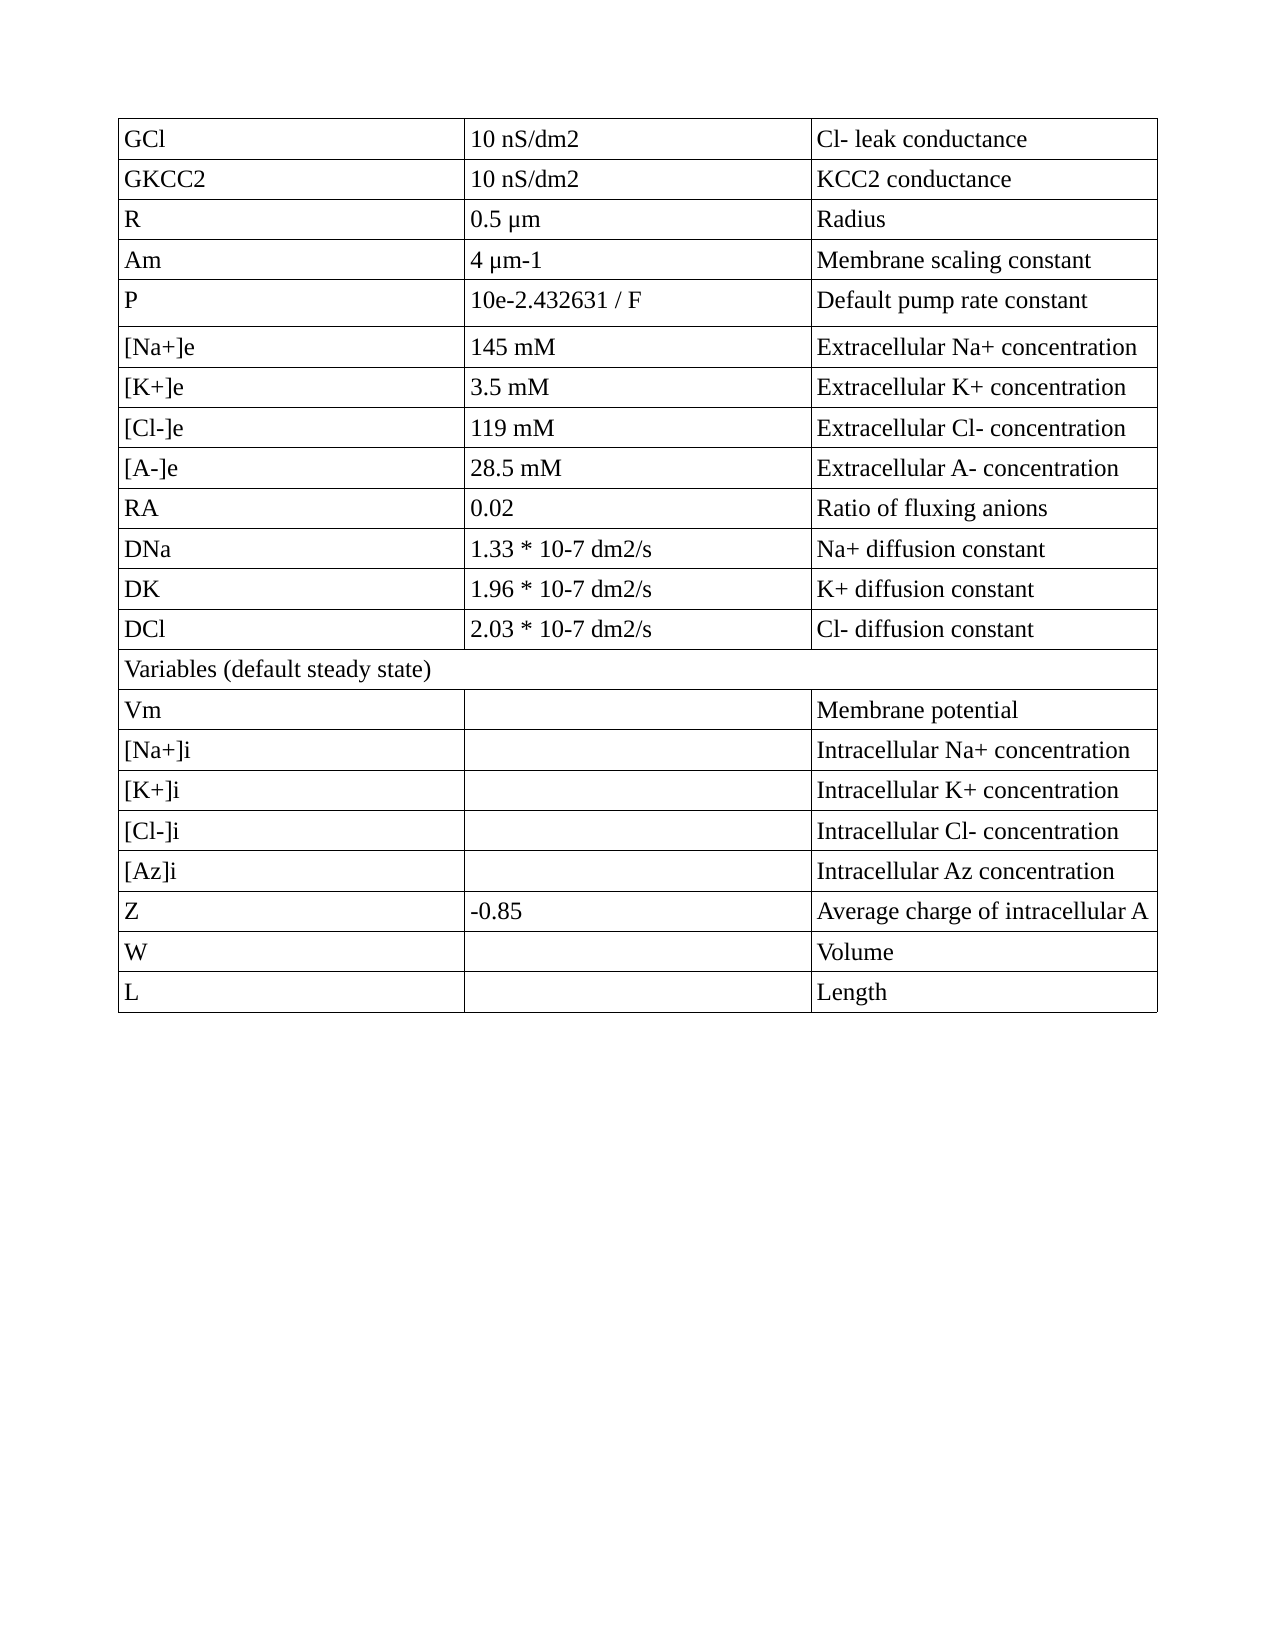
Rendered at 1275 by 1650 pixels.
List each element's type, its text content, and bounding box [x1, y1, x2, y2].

table_cell [Na+]i [119, 730, 464, 770]
table_cell Intracellular Na+ concentration [812, 730, 1157, 770]
table_cell DNa [119, 529, 464, 568]
table_cell Ratio of fluxing anions [812, 489, 1157, 528]
table_cell 28.5 mM [465, 448, 811, 487]
table_cell Intracellular Cl- concentration [812, 811, 1157, 850]
table_cell Extracellular A- concentration [812, 448, 1157, 487]
table_cell 0.02 [465, 489, 811, 528]
table_cell Membrane scaling constant [812, 240, 1157, 279]
table_cell Extracellular K+ concentration [812, 368, 1157, 407]
table_cell Intracellular Az concentration [812, 851, 1157, 891]
table_cell Extracellular Cl- concentration [812, 408, 1157, 447]
table_cell W [119, 932, 464, 971]
table_cell [K+]i [119, 771, 464, 810]
table_cell Average charge of intracellular A [812, 892, 1157, 931]
table_cell KCC2 conductance [812, 160, 1157, 199]
table_cell Am [119, 240, 464, 279]
table_cell Length [812, 972, 1157, 1012]
table_cell [A-]e [119, 448, 464, 487]
table_cell [465, 730, 811, 770]
table_cell Z [119, 892, 464, 931]
table_cell Variables (default steady state) [119, 650, 1157, 689]
table_cell 145 mM [465, 327, 811, 367]
table_cell 10 nS/dm2 [465, 119, 811, 158]
table_cell [Az]i [119, 851, 464, 891]
table_cell [Na+]e [119, 327, 464, 367]
table_cell 4 μm-1 [465, 240, 811, 279]
table_cell DK [119, 569, 464, 608]
table_cell RA [119, 489, 464, 528]
table_cell [465, 851, 811, 891]
table_cell Na+ diffusion constant [812, 529, 1157, 568]
table_cell Vm [119, 690, 464, 729]
table_cell Extracellular Na+ concentration [812, 327, 1157, 367]
table_cell DCl [119, 610, 464, 649]
table_cell [465, 771, 811, 810]
table_cell [465, 932, 811, 971]
table_cell GCl [119, 119, 464, 158]
table_cell [Cl-]i [119, 811, 464, 850]
table_cell [K+]e [119, 368, 464, 407]
table_cell L [119, 972, 464, 1012]
table_cell [465, 811, 811, 850]
table_cell GKCC2 [119, 160, 464, 199]
table_cell 1.33 * 10-7 dm2/s [465, 529, 811, 568]
table_cell Radius [812, 200, 1157, 239]
table_cell 0.5 μm [465, 200, 811, 239]
table_cell [465, 690, 811, 729]
table_cell 3.5 mM [465, 368, 811, 407]
table_cell Cl- diffusion constant [812, 610, 1157, 649]
table_cell Volume [812, 932, 1157, 971]
table_cell Intracellular K+ concentration [812, 771, 1157, 810]
table_cell 1.96 * 10-7 dm2/s [465, 569, 811, 608]
table_cell P [119, 280, 464, 326]
table_cell -0.85 [465, 892, 811, 931]
table_cell [465, 972, 811, 1012]
table_cell Default pump rate constant [812, 280, 1157, 326]
table_cell Membrane potential [812, 690, 1157, 729]
table_cell 10 nS/dm2 [465, 160, 811, 199]
table_cell 119 mM [465, 408, 811, 447]
table_cell 10e-2.432631 / F [465, 280, 811, 326]
table_cell K+ diffusion constant [812, 569, 1157, 608]
table_cell R [119, 200, 464, 239]
table_cell 2.03 * 10-7 dm2/s [465, 610, 811, 649]
table_cell [Cl-]e [119, 408, 464, 447]
table_cell Cl- leak conductance [812, 119, 1157, 158]
